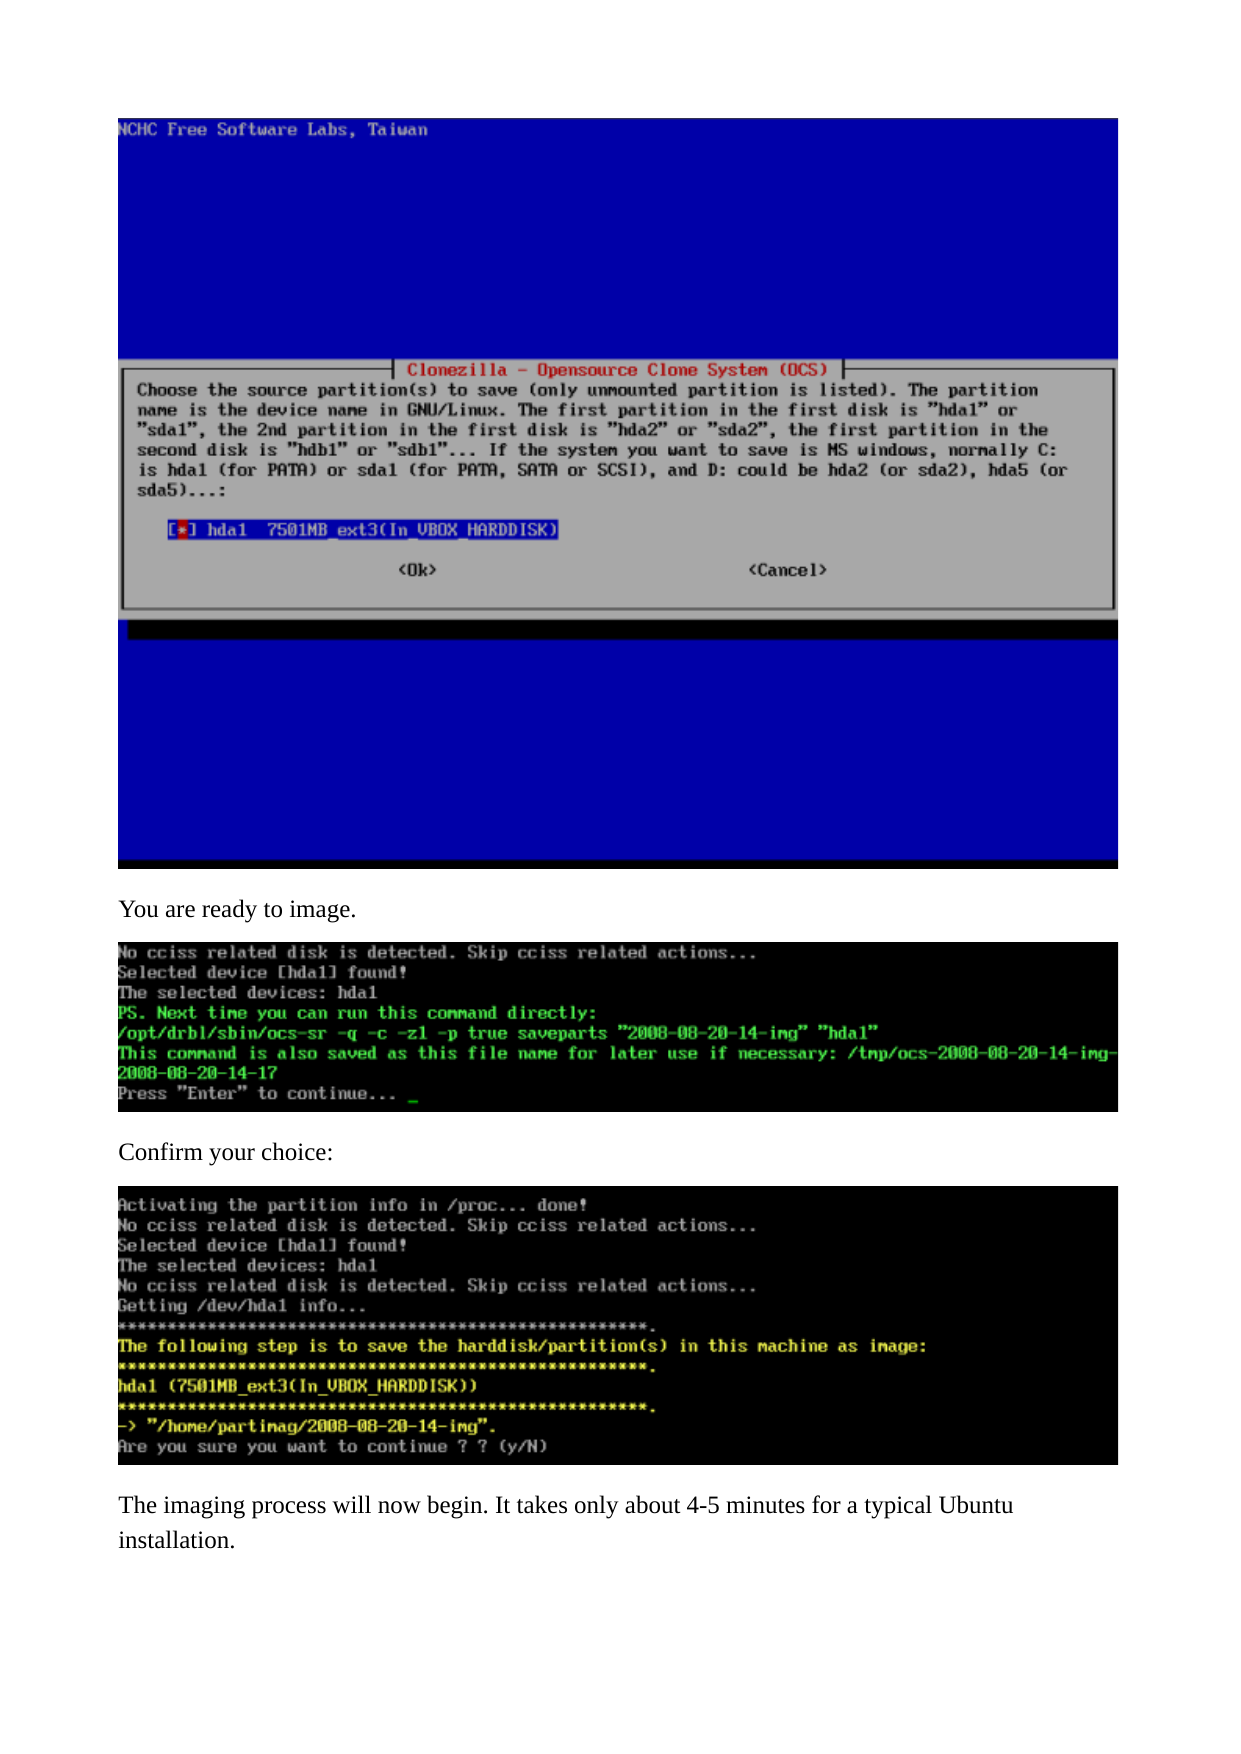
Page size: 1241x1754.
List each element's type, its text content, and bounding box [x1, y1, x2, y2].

text You are ready to image. [118, 894, 1122, 923]
text Confirm your choice: [118, 1137, 1122, 1166]
picture [118, 942, 1119, 1112]
picture [118, 1186, 1119, 1465]
text The imaging process will now begin. It takes only about 4-5 minutes for a typical Ubuntu installation. [118, 1490, 1122, 1553]
picture [118, 118, 1119, 869]
